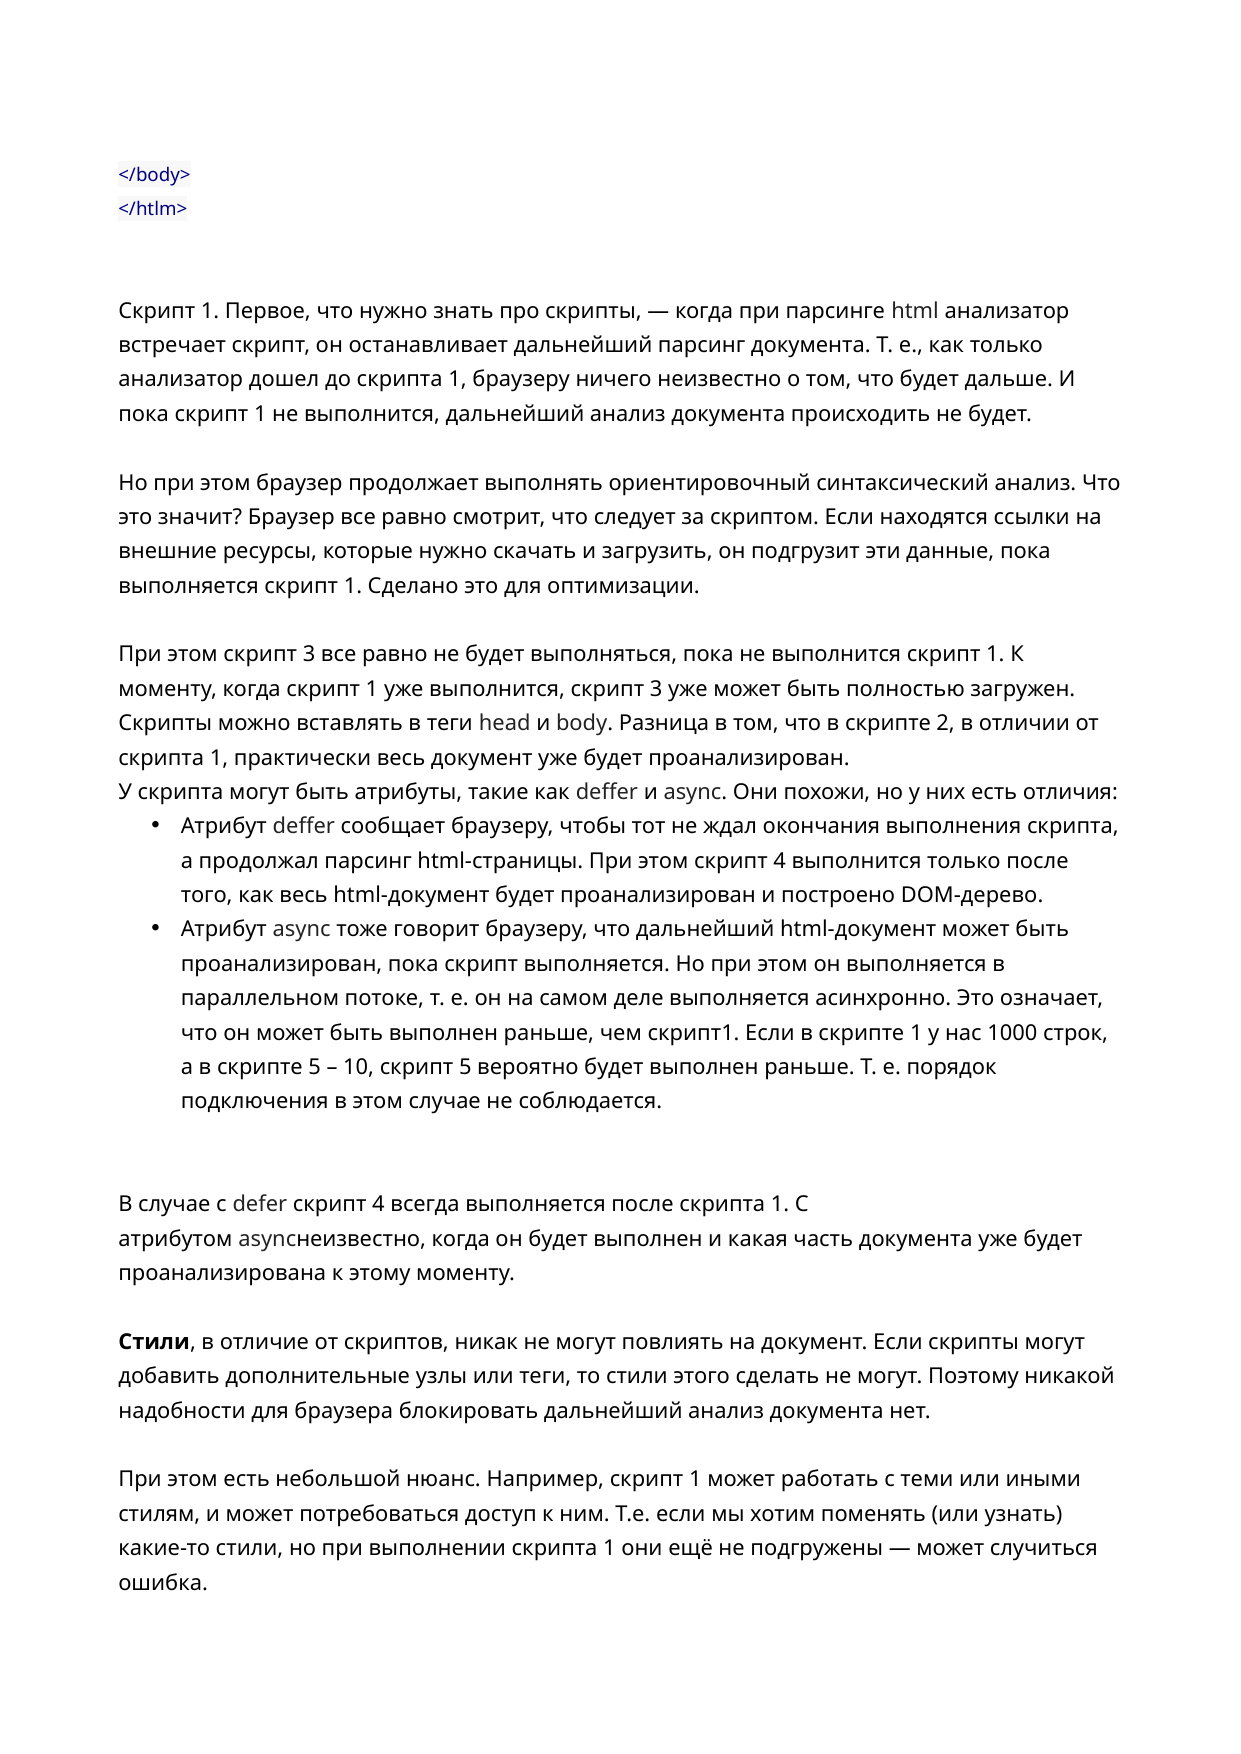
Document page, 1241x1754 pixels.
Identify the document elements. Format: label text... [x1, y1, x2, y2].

text В случае с defer скрипт 4 всегда выполняется после скрипта 1. С атрибутом asyncнеизвестно, когда он будет выполнен и какая часть документа уже будет проанализирована к этому моменту. Стили, в отличие от скриптов, никак не могут повлиять на документ. Если скрипты могут добавить дополнительные узлы или теги, то стили этого сделать не могут. Поэтому никакой надобности для браузера блокировать дальнейший анализ документа нет. При этом есть небольшой нюанс. Например, скрипт 1 может работать с теми или иными стилям, и может потребоваться доступ к ним. Т.е. если мы хотим поменять (или узнать) какие-то стили, но при выполнении скрипта 1 они ещё не подгружены — может случиться ошибка. [118, 1115, 1122, 1631]
text Скрипт 1. Первое, что нужно знать про скрипты, — когда при парсинге html анализатор встречает скрипт, он останавливает дальнейший парсинг документа. Т. е., как только анализатор дошел до скрипта 1, браузеру ничего неизвестно о том, что будет дальше. И пока скрипт 1 не выполнится, дальнейший анализ документа происходить не будет. Но при этом браузер продолжает выполнять ориентировочный синтаксический анализ. Что это значит? Браузер все равно смотрит, что следует за скриптом. Если находятся ссылки на внешние ресурсы, которые нужно скачать и загрузить, он подгрузит эти данные, пока выполняется скрипт 1. Сделано это для оптимизации. При этом скрипт 3 все равно не будет выполняться, пока не выполнится скрипт 1. К моменту, когда скрипт 1 уже выполнится, скрипт 3 уже может быть полностью загружен. Скрипты можно вставлять в теги head и body. Разница в том, что в скрипте 2, в отличии от скрипта 1, практически весь документ уже будет проанализирован. У скрипта могут быть атрибуты, такие как deffer и async. Они похожи, но у них есть отличия: [118, 221, 1122, 806]
list Атрибут async тоже говорит браузеру, что дальнейший html-документ может быть проанализирован, пока скрипт выполняется. Но при этом он выполняется в параллельном потоке, т. е. он на самом деле выполняется асинхронно. Это означает, что он может быть выполнен раньше, чем скрипт1. Если в скрипте 1 у нас 1000 строк, а в скрипте 5 – 10, скрипт 5 вероятно будет выполнен раньше. Т. е. порядок подключения в этом случае не соблюдается. [151, 909, 1122, 1115]
text </body> [118, 152, 1122, 187]
list Атрибут deffer сообщает браузеру, чтобы тот не ждал окончания выполнения скрипта, а продолжал парсинг html-страницы. При этом скрипт 4 выполнится только после того, как весь html-документ будет проанализирован и построено DOM-дерево. [151, 806, 1122, 909]
text </htlm> [118, 187, 1122, 221]
